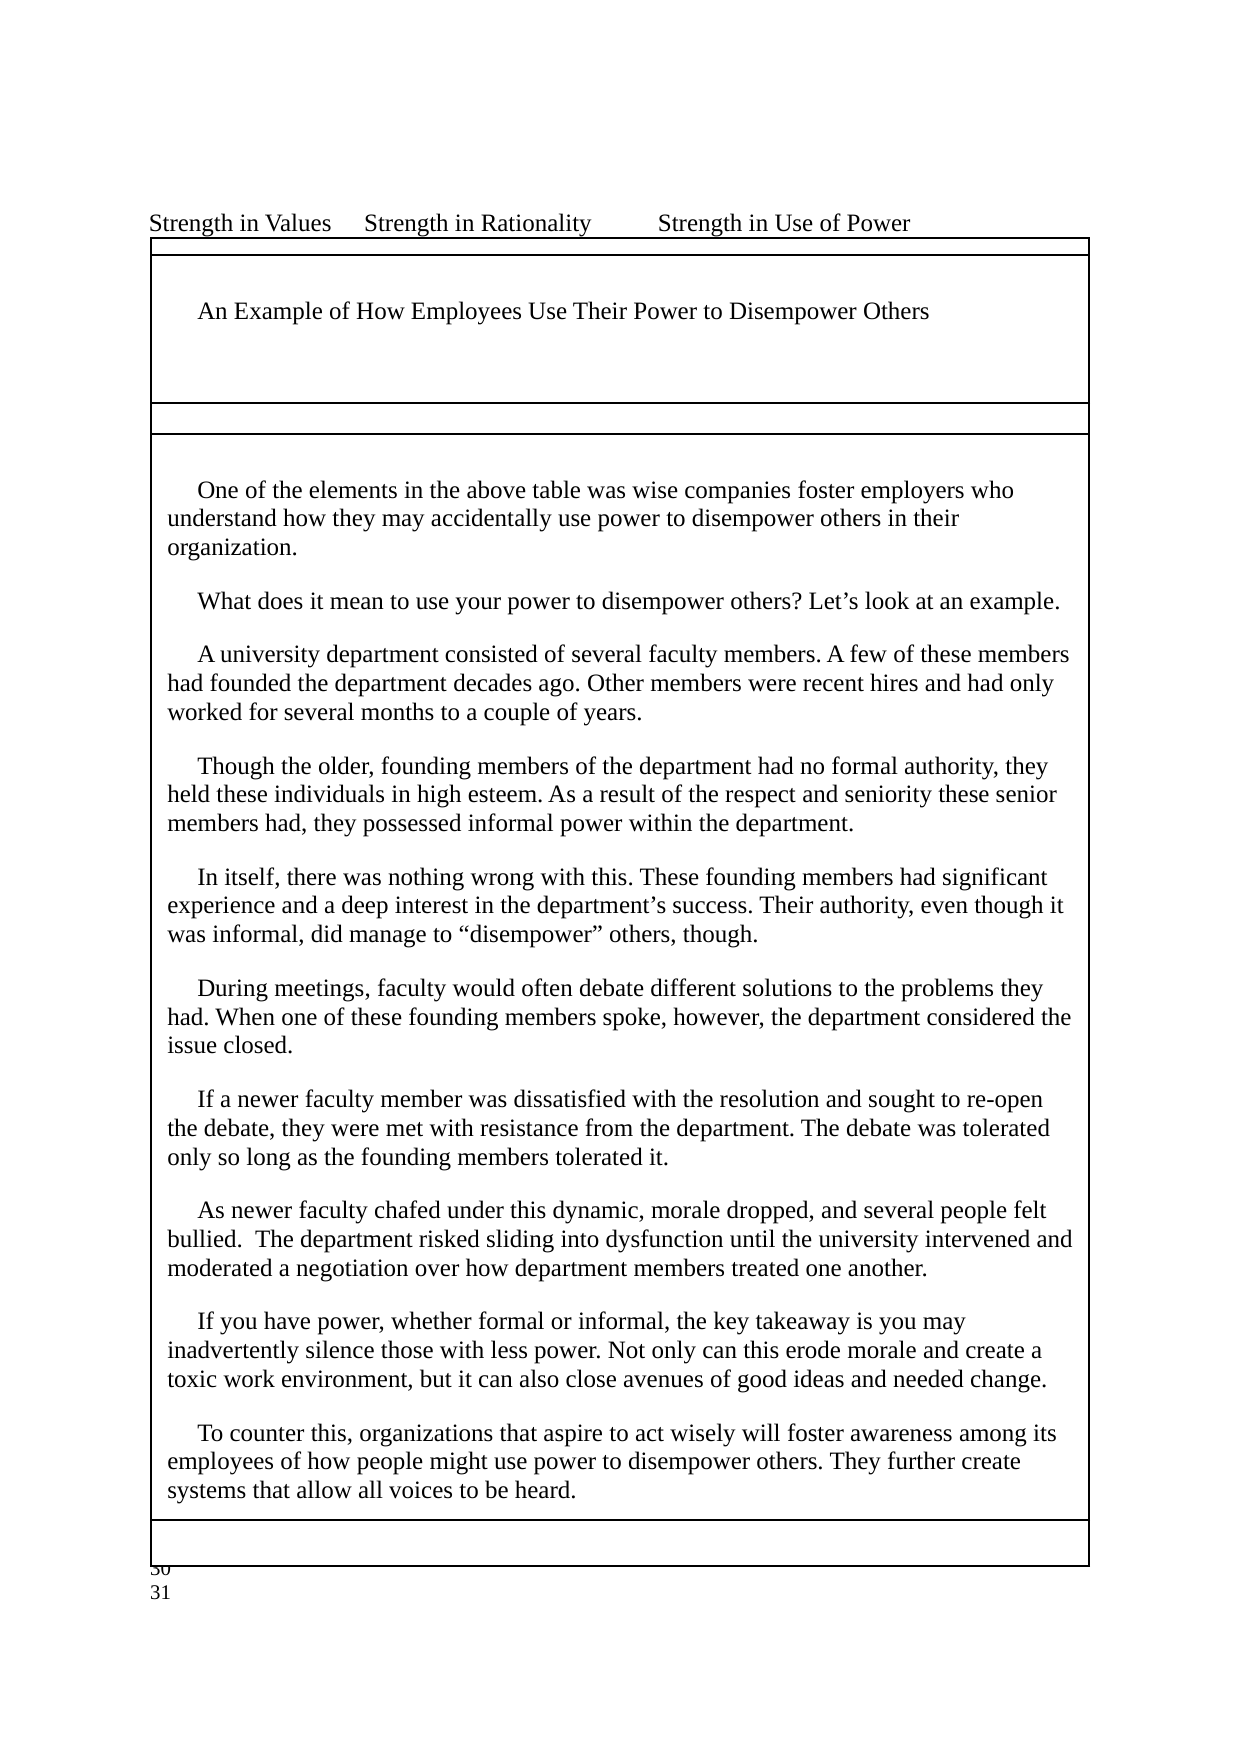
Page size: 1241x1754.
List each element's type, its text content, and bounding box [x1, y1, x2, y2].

text One of the elements in the above table was wise companies foster employers who understand how they may accidentally use power to disempower others in their organization. [167, 475, 1073, 561]
text To counter this, organizations that aspire to act wisely will foster awareness among its employees of how people might use power to disempower others. They further create systems that allow all voices to be heard. [167, 1418, 1073, 1504]
table_header Strength in Values [149, 208, 364, 237]
text In itself, there was nothing wrong with this. These founding members had significant experience and a deep interest in the department’s success. Their authority, even though it was informal, did manage to “disempower” others, though. [167, 862, 1073, 948]
text An Example of How Employees Use Their Power to Disempower Others [167, 296, 1073, 325]
text If a newer faculty member was dissatisfied with the resolution and sought to re-open the debate, they were met with resistance from the department. The debate was tolerated only so long as the founding members tolerated it. [167, 1084, 1073, 1170]
table_header Strength in Use of Power [658, 208, 1036, 237]
text A university department consisted of several faculty members. A few of these members had founded the department decades ago. Other members were recent hires and had only worked for several months to a couple of years. [167, 639, 1073, 726]
table_header [1036, 208, 1090, 237]
text What does it mean to use your power to disempower others? Let’s look at an example. [167, 586, 1073, 615]
text During meetings, faculty would often debate different solutions to the problems they had. When one of these founding members spoke, however, the department considered the issue closed. [167, 973, 1073, 1059]
text Though the older, founding members of the department had no formal authority, they held these individuals in high esteem. As a result of the respect and seniority these senior members had, they possessed informal power within the department. [167, 751, 1073, 837]
text As newer faculty chafed under this dynamic, morale dropped, and several people felt bullied. The department risked sliding into dysfunction until the university intervened and moderated a negotiation over how department members treated one another. [167, 1195, 1073, 1282]
table_header Strength in Rationality [364, 208, 658, 237]
text If you have power, whether formal or informal, the key takeaway is you may inadvertently silence those with less power. Not only can this erode morale and create a toxic work environment, but it can also close avenues of good ideas and needed change. [167, 1306, 1073, 1393]
